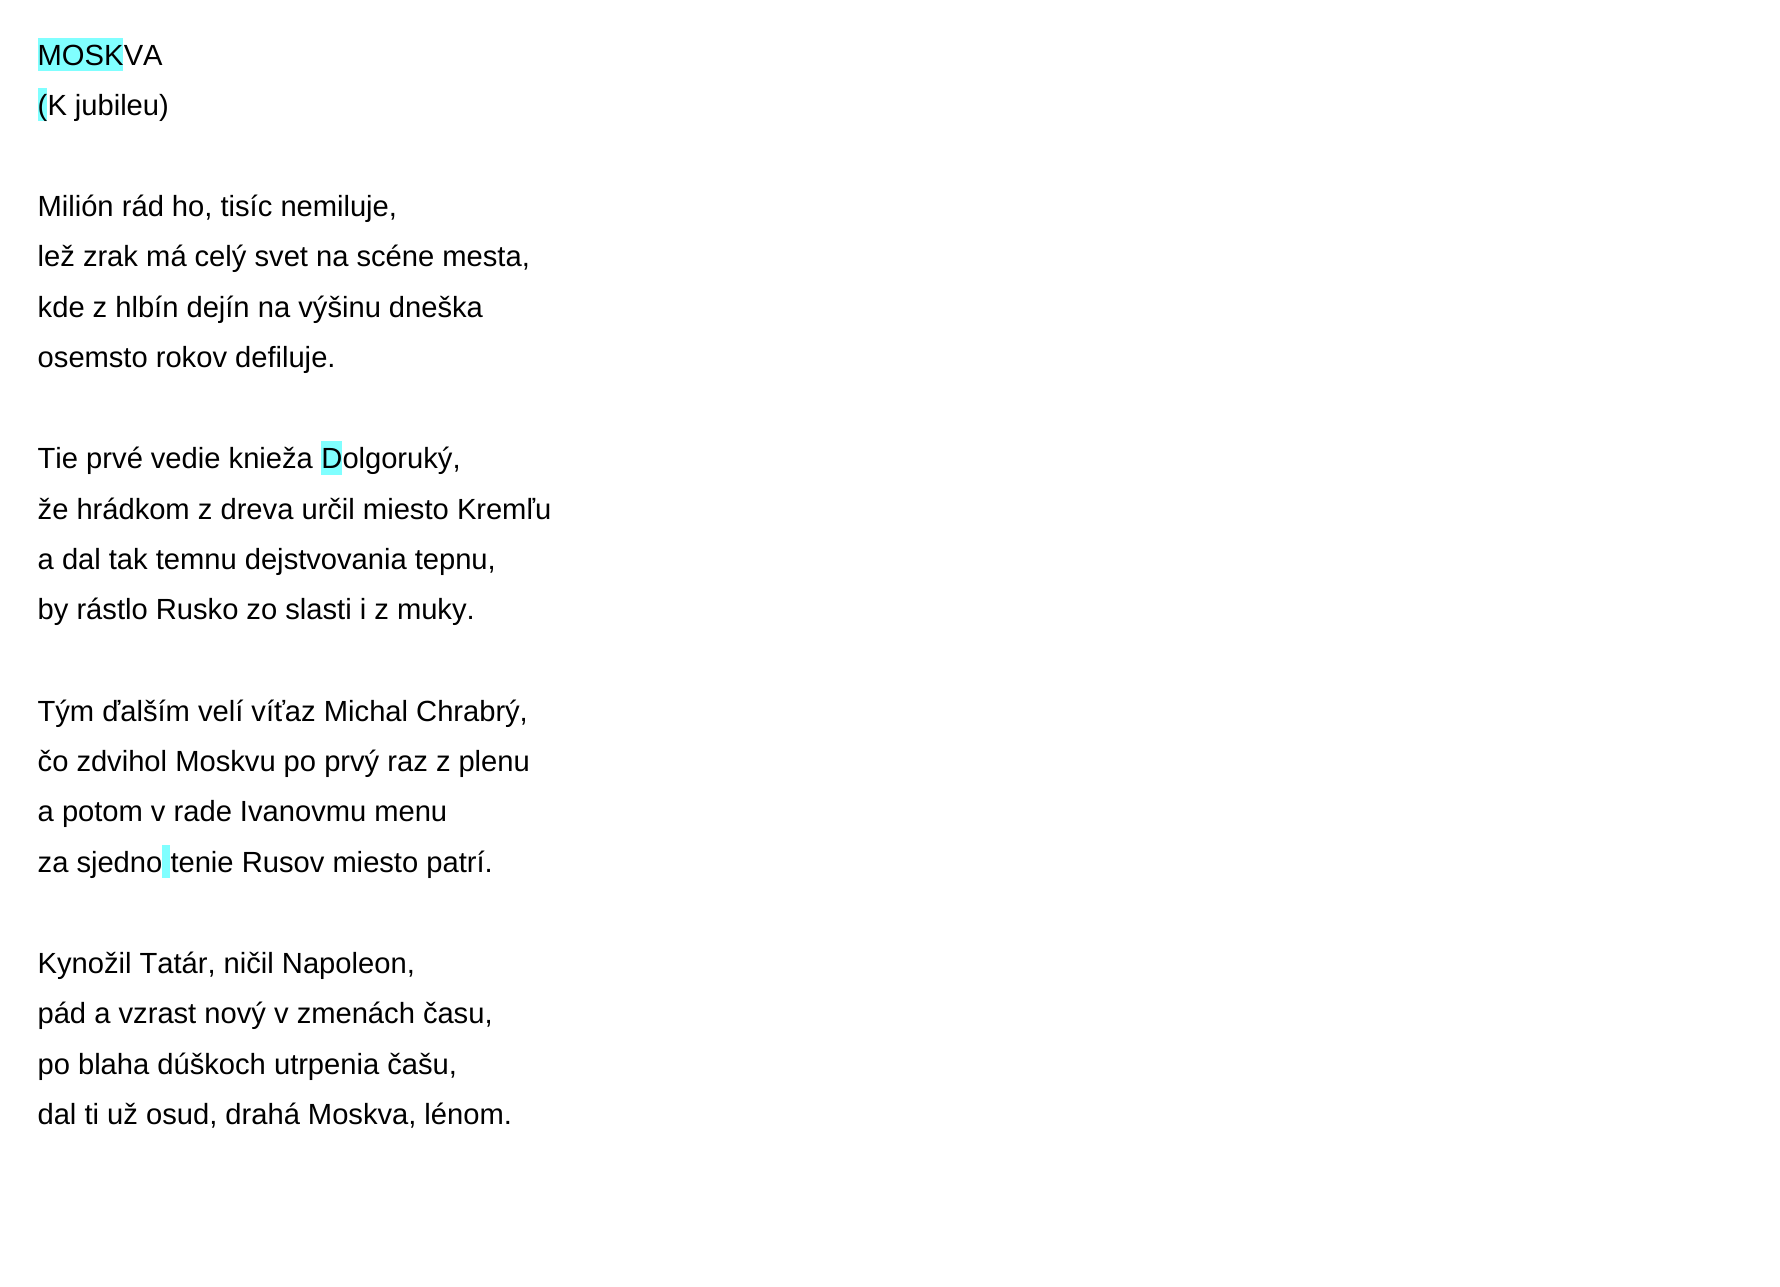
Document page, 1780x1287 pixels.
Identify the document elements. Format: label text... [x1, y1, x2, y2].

text osemsto rokov defiluje. [37, 340, 1130, 374]
text za sjedno tenie Rusov miesto patrí. [37, 845, 1130, 878]
text kde z hlbín dejín na výšinu dneška [37, 290, 1130, 323]
text a potom v rade Ivanovmu menu [37, 794, 1130, 828]
text by rástlo Rusko zo slasti i z muky. [37, 592, 1130, 626]
text MOSKVA [37, 37, 1130, 71]
text Tým ďalším velí víťaz Michal Chrabrý, [37, 694, 1130, 727]
text čo zdvihol Moskvu po prvý raz z plenu [37, 744, 1130, 778]
text Tie prvé vedie knieža Dolgoruký, [37, 441, 1130, 475]
text po blaha dúškoch utrpenia čašu, [37, 1047, 1130, 1080]
text dal ti už osud, drahá Moskva, lénom. [37, 1097, 1130, 1131]
text (K jubileu) [37, 88, 1130, 121]
text Milión rád ho, tisíc nemiluje, [37, 189, 1130, 223]
text že hrádkom z dreva určil miesto Kremľu [37, 492, 1130, 525]
text Kynožil Tatár, ničil Napoleon, [37, 946, 1130, 979]
text a dal tak temnu dejstvovania tepnu, [37, 542, 1130, 576]
text lež zrak má celý svet na scéne mesta, [37, 239, 1130, 273]
text pád a vzrast nový v zmenách času, [37, 996, 1130, 1030]
